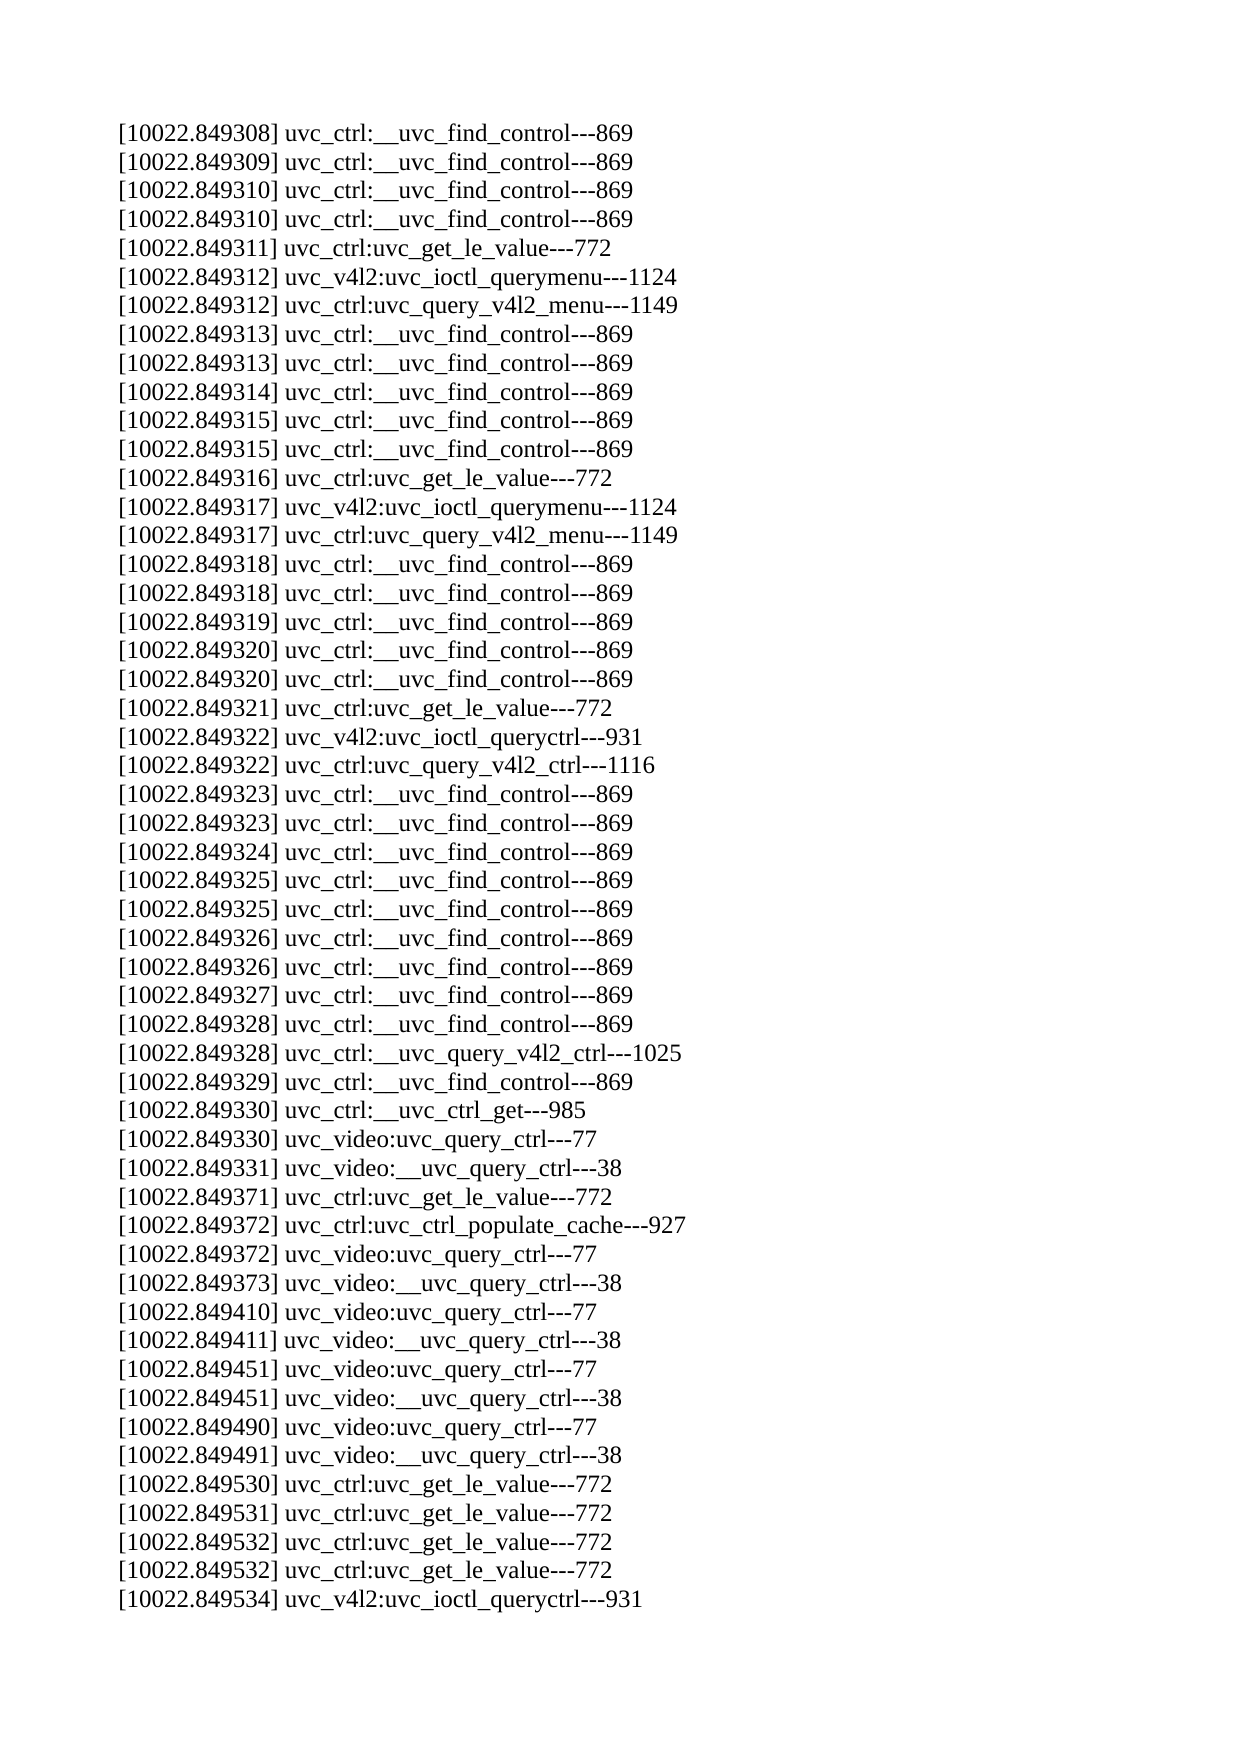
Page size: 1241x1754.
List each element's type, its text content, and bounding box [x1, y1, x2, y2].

text [10022.849308] uvc_ctrl:__uvc_find_control---869 [118, 118, 1122, 147]
text [10022.849330] uvc_video:uvc_query_ctrl---77 [118, 1124, 1122, 1153]
text [10022.849331] uvc_video:__uvc_query_ctrl---38 [118, 1153, 1122, 1182]
text [10022.849330] uvc_ctrl:__uvc_ctrl_get---985 [118, 1096, 1122, 1124]
text [10022.849322] uvc_v4l2:uvc_ioctl_queryctrl---931 [118, 722, 1122, 751]
text [10022.849320] uvc_ctrl:__uvc_find_control---869 [118, 636, 1122, 664]
text [10022.849317] uvc_v4l2:uvc_ioctl_querymenu---1124 [118, 492, 1122, 521]
text [10022.849530] uvc_ctrl:uvc_get_le_value---772 [118, 1469, 1122, 1498]
text [10022.849326] uvc_ctrl:__uvc_find_control---869 [118, 923, 1122, 952]
text [10022.849326] uvc_ctrl:__uvc_find_control---869 [118, 952, 1122, 981]
text [10022.849325] uvc_ctrl:__uvc_find_control---869 [118, 866, 1122, 894]
text [10022.849451] uvc_video:uvc_query_ctrl---77 [118, 1354, 1122, 1383]
text [10022.849532] uvc_ctrl:uvc_get_le_value---772 [118, 1527, 1122, 1556]
text [10022.849411] uvc_video:__uvc_query_ctrl---38 [118, 1326, 1122, 1354]
text [10022.849312] uvc_ctrl:uvc_query_v4l2_menu---1149 [118, 291, 1122, 319]
text [10022.849532] uvc_ctrl:uvc_get_le_value---772 [118, 1556, 1122, 1584]
text [10022.849315] uvc_ctrl:__uvc_find_control---869 [118, 406, 1122, 434]
text [10022.849328] uvc_ctrl:__uvc_query_v4l2_ctrl---1025 [118, 1038, 1122, 1067]
text [10022.849327] uvc_ctrl:__uvc_find_control---869 [118, 981, 1122, 1009]
text [10022.849312] uvc_v4l2:uvc_ioctl_querymenu---1124 [118, 262, 1122, 291]
text [10022.849318] uvc_ctrl:__uvc_find_control---869 [118, 549, 1122, 578]
text [10022.849323] uvc_ctrl:__uvc_find_control---869 [118, 808, 1122, 837]
text [10022.849321] uvc_ctrl:uvc_get_le_value---772 [118, 693, 1122, 722]
text [10022.849371] uvc_ctrl:uvc_get_le_value---772 [118, 1182, 1122, 1211]
text [10022.849315] uvc_ctrl:__uvc_find_control---869 [118, 434, 1122, 463]
text [10022.849323] uvc_ctrl:__uvc_find_control---869 [118, 779, 1122, 808]
text [10022.849320] uvc_ctrl:__uvc_find_control---869 [118, 664, 1122, 693]
text [10022.849319] uvc_ctrl:__uvc_find_control---869 [118, 607, 1122, 636]
text [10022.849317] uvc_ctrl:uvc_query_v4l2_menu---1149 [118, 521, 1122, 549]
text [10022.849311] uvc_ctrl:uvc_get_le_value---772 [118, 233, 1122, 262]
text [10022.849310] uvc_ctrl:__uvc_find_control---869 [118, 176, 1122, 204]
text [10022.849372] uvc_video:uvc_query_ctrl---77 [118, 1239, 1122, 1268]
text [10022.849310] uvc_ctrl:__uvc_find_control---869 [118, 204, 1122, 233]
text [10022.849318] uvc_ctrl:__uvc_find_control---869 [118, 578, 1122, 607]
text [10022.849314] uvc_ctrl:__uvc_find_control---869 [118, 377, 1122, 406]
text [10022.849325] uvc_ctrl:__uvc_find_control---869 [118, 894, 1122, 923]
text [10022.849329] uvc_ctrl:__uvc_find_control---869 [118, 1067, 1122, 1096]
text [10022.849490] uvc_video:uvc_query_ctrl---77 [118, 1412, 1122, 1441]
text [10022.849316] uvc_ctrl:uvc_get_le_value---772 [118, 463, 1122, 492]
text [10022.849313] uvc_ctrl:__uvc_find_control---869 [118, 319, 1122, 348]
text [10022.849309] uvc_ctrl:__uvc_find_control---869 [118, 147, 1122, 176]
text [10022.849534] uvc_v4l2:uvc_ioctl_queryctrl---931 [118, 1584, 1122, 1613]
text [10022.849451] uvc_video:__uvc_query_ctrl---38 [118, 1383, 1122, 1412]
text [10022.849491] uvc_video:__uvc_query_ctrl---38 [118, 1441, 1122, 1469]
text [10022.849372] uvc_ctrl:uvc_ctrl_populate_cache---927 [118, 1211, 1122, 1239]
text [10022.849328] uvc_ctrl:__uvc_find_control---869 [118, 1009, 1122, 1038]
text [10022.849373] uvc_video:__uvc_query_ctrl---38 [118, 1268, 1122, 1297]
text [10022.849531] uvc_ctrl:uvc_get_le_value---772 [118, 1498, 1122, 1527]
text [10022.849324] uvc_ctrl:__uvc_find_control---869 [118, 837, 1122, 866]
text [10022.849410] uvc_video:uvc_query_ctrl---77 [118, 1297, 1122, 1326]
text [10022.849322] uvc_ctrl:uvc_query_v4l2_ctrl---1116 [118, 751, 1122, 779]
text [10022.849313] uvc_ctrl:__uvc_find_control---869 [118, 348, 1122, 377]
